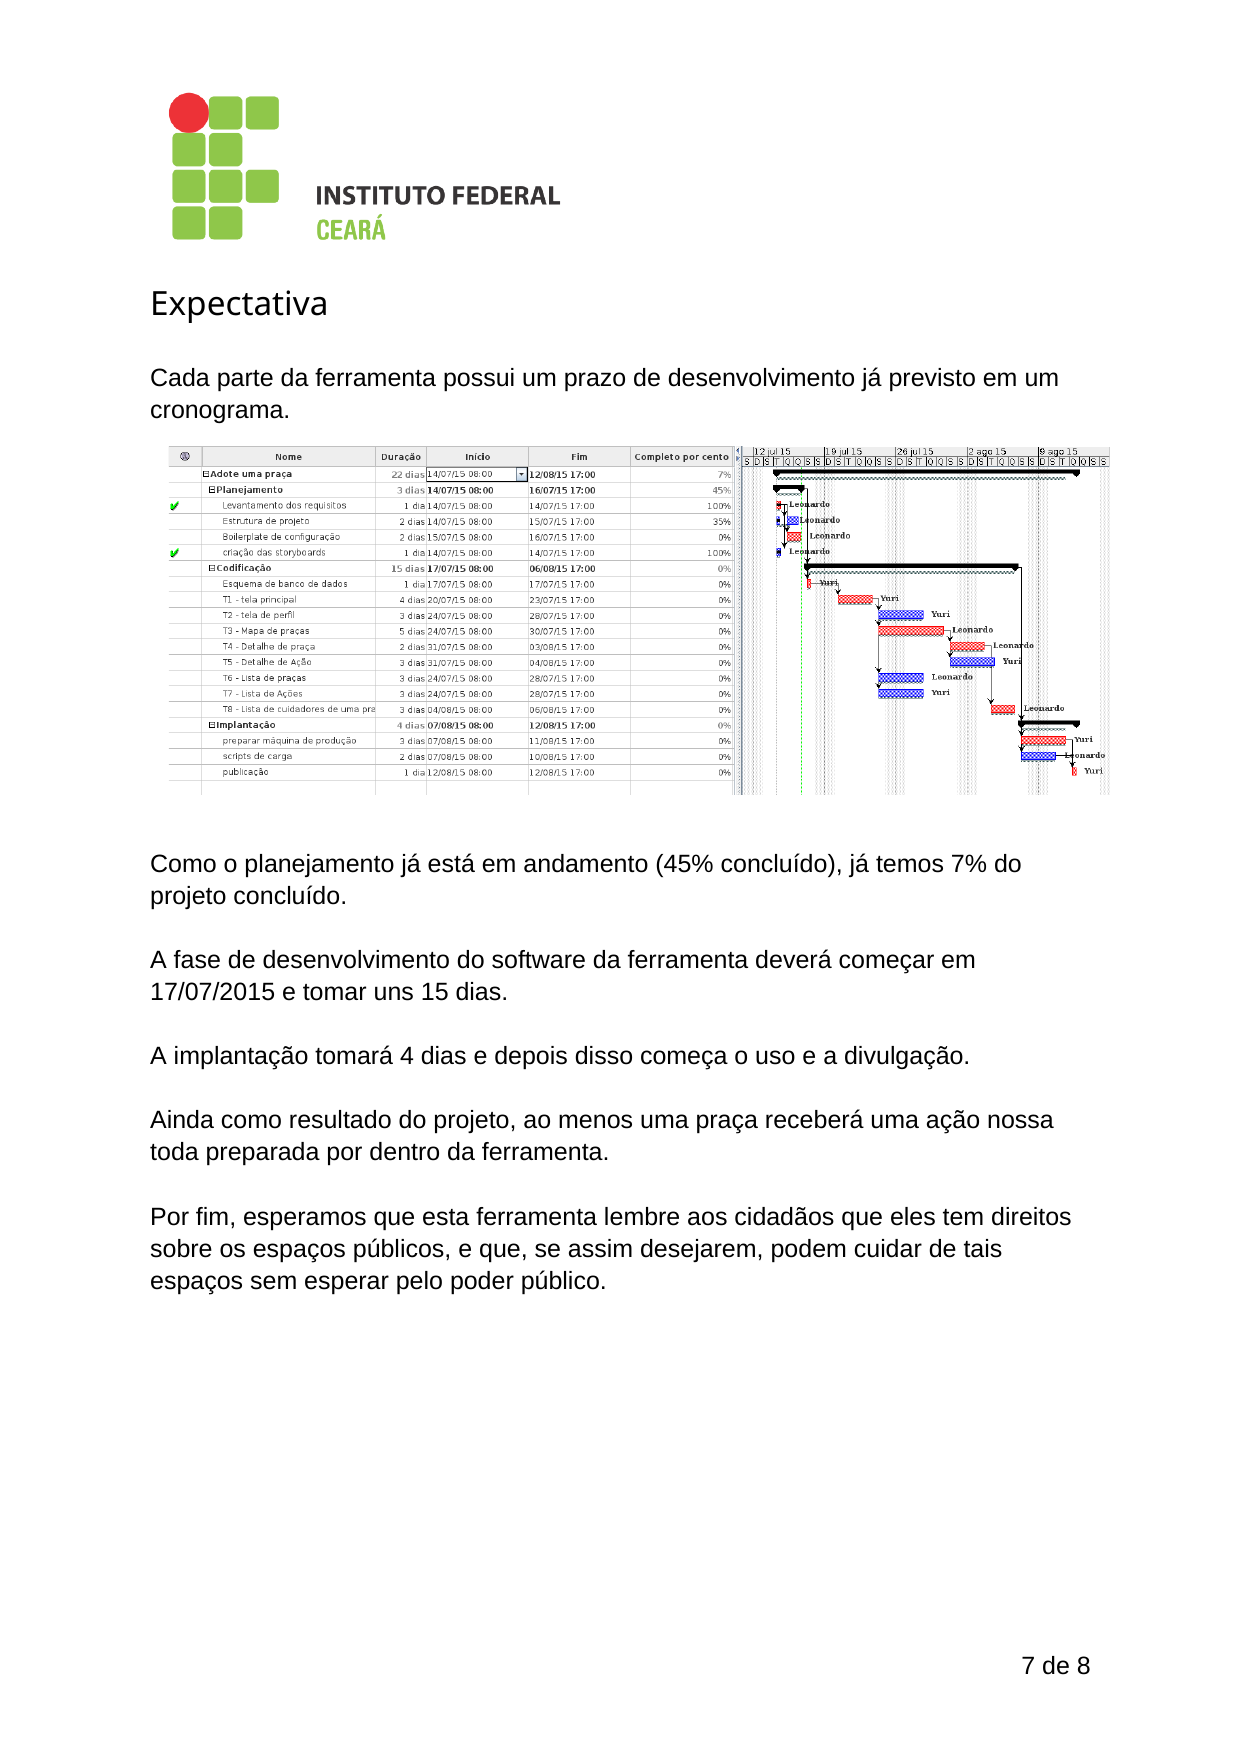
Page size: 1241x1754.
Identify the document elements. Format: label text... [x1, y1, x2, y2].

text A fase de desenvolvimento do software da ferramenta deverá começar em 17/07/2015 e tomar uns 15 dias. [150, 946, 1091, 1006]
text A implantação tomará 4 dias e depois disso começa o uso e a divulgação. [150, 1042, 1091, 1070]
text Ainda como resultado do projeto, ao menos uma praça receberá uma ação nossa toda preparada por dentro da ferramenta. [150, 1106, 1091, 1166]
text Cada parte da ferramenta possui um prazo de desenvolvimento já previsto em um cronograma. [150, 364, 1091, 424]
picture [168, 92, 561, 240]
text Como o planejamento já está em andamento (45% concluído), já temos 7% do projeto concluído. [150, 849, 1091, 909]
subtitle Expectativa [150, 279, 1091, 325]
picture [168, 446, 1110, 795]
text Por fim, esperamos que esta ferramenta lembre aos cidadãos que eles tem direitos sobre os espaços públicos, e que, se assim desejarem, podem cuidar de tais espaços sem esperar pelo poder público. [150, 1202, 1091, 1294]
